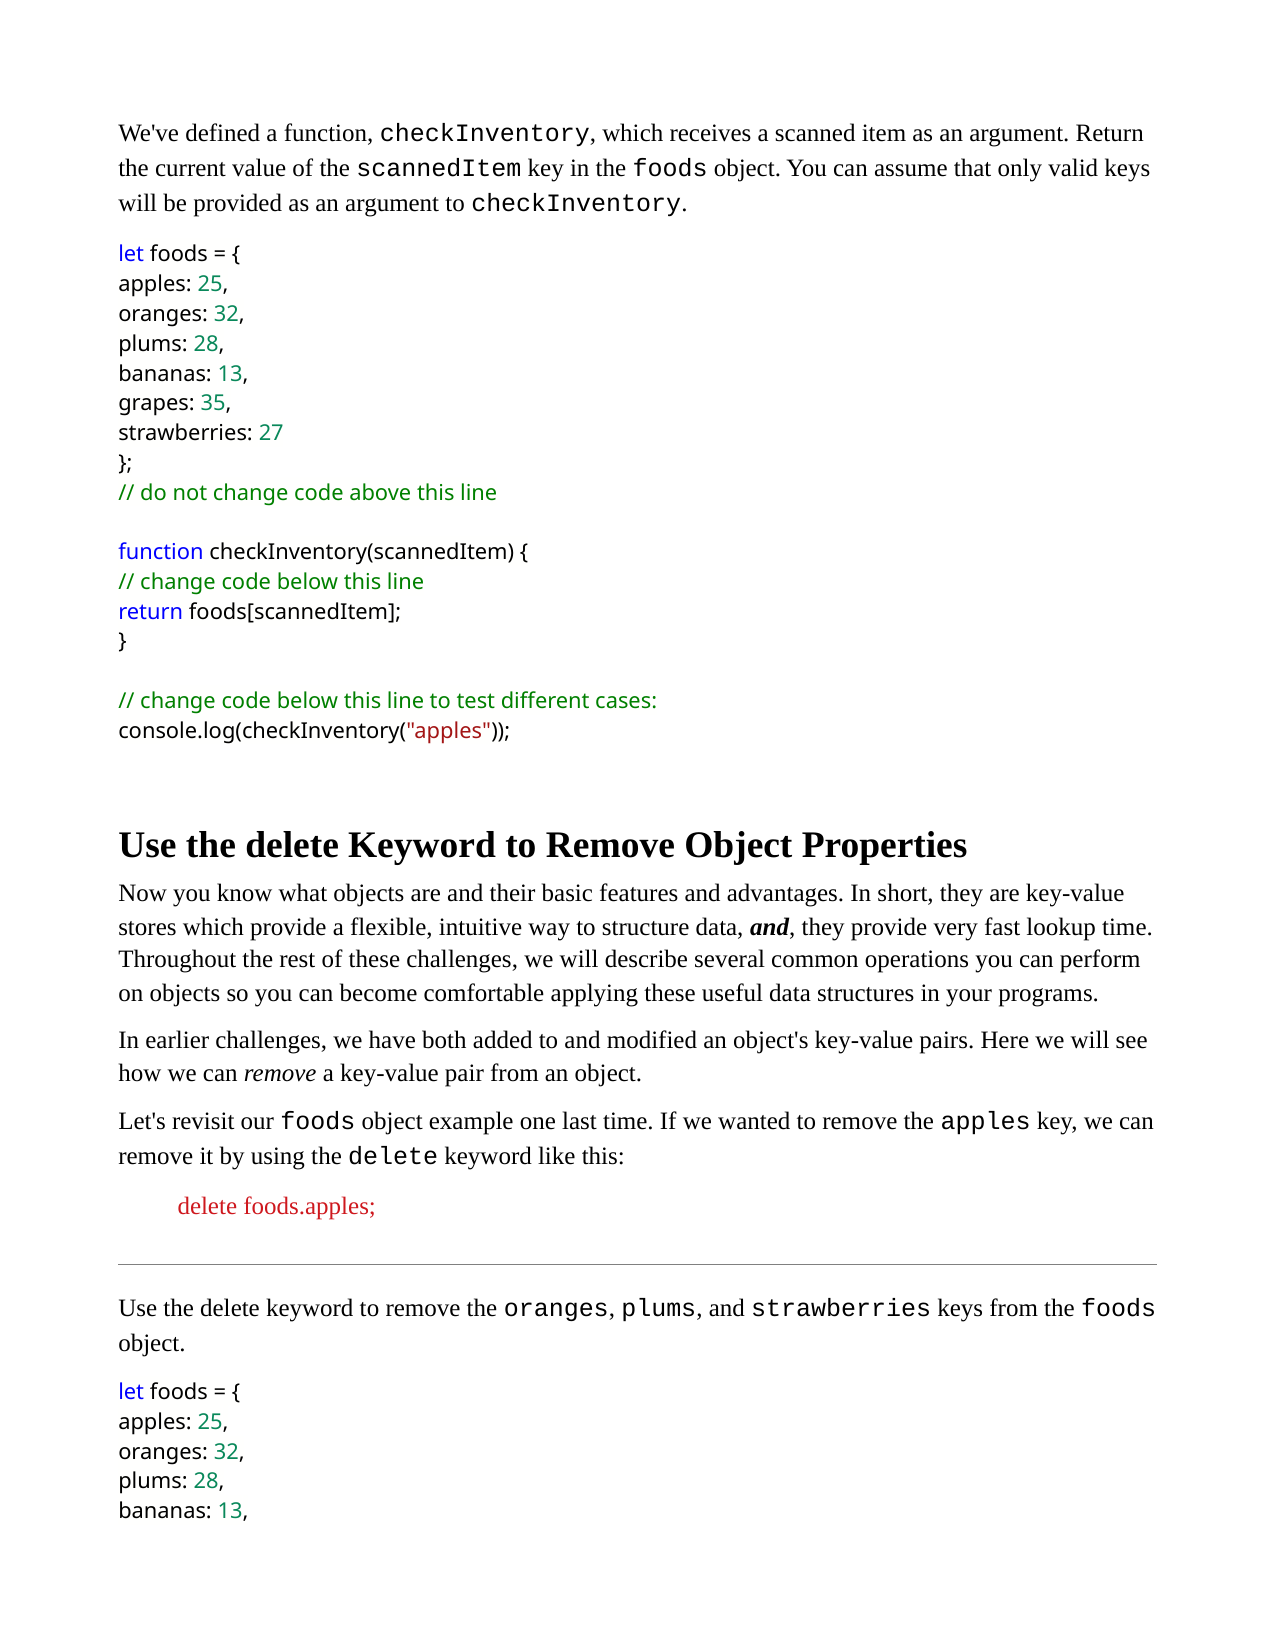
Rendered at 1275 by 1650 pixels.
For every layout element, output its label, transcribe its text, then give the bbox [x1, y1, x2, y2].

text strawberries: 27 [118, 417, 1157, 447]
text bananas: 13, [118, 1495, 1157, 1525]
text plums: 28, [118, 328, 1157, 357]
text } [118, 626, 1157, 655]
text // change code below this line [118, 566, 1157, 596]
text Use the delete keyword to remove the oranges, plums, and strawberries keys from the foods object. [118, 1293, 1157, 1357]
text apples: 25, [118, 268, 1157, 298]
text let foods = { [118, 238, 1157, 268]
text Now you know what objects are and their basic features and advantages. In short, they are key-value stores which provide a flexible, intuitive way to structure data, and, they provide very fast lookup time. Throughout the rest of these challenges, we will describe several common operations you can perform on objects so you can become comfortable applying these useful data structures in your programs. [118, 878, 1157, 1006]
text We've defined a function, checkInventory, which receives a scanned item as an argument. Return the current value of the scannedItem key in the foods object. You can assume that only valid keys will be provided as an argument to checkInventory. [118, 118, 1157, 219]
text oranges: 32, [118, 298, 1157, 328]
subtitle Use the delete Keyword to Remove Object Properties [118, 823, 1157, 866]
text let foods = { [118, 1376, 1157, 1406]
text oranges: 32, [118, 1436, 1157, 1465]
text delete foods.apples; [177, 1191, 1098, 1220]
text In earlier challenges, we have both added to and modified an object's key-value pairs. Here we will see how we can remove a key-value pair from an object. [118, 1025, 1157, 1087]
text // change code below this line to test different cases: [118, 685, 1157, 715]
text function checkInventory(scannedItem) { [118, 536, 1157, 566]
text Let's revisit our foods object example one last time. If we wanted to remove the apples key, we can remove it by using the delete keyword like this: [118, 1106, 1157, 1172]
text // do not change code above this line [118, 477, 1157, 506]
text apples: 25, [118, 1406, 1157, 1436]
text return foods[scannedItem]; [118, 596, 1157, 626]
text console.log(checkInventory("apples")); [118, 715, 1157, 744]
text bananas: 13, [118, 357, 1157, 387]
text plums: 28, [118, 1465, 1157, 1495]
text }; [118, 447, 1157, 477]
text grapes: 35, [118, 387, 1157, 417]
